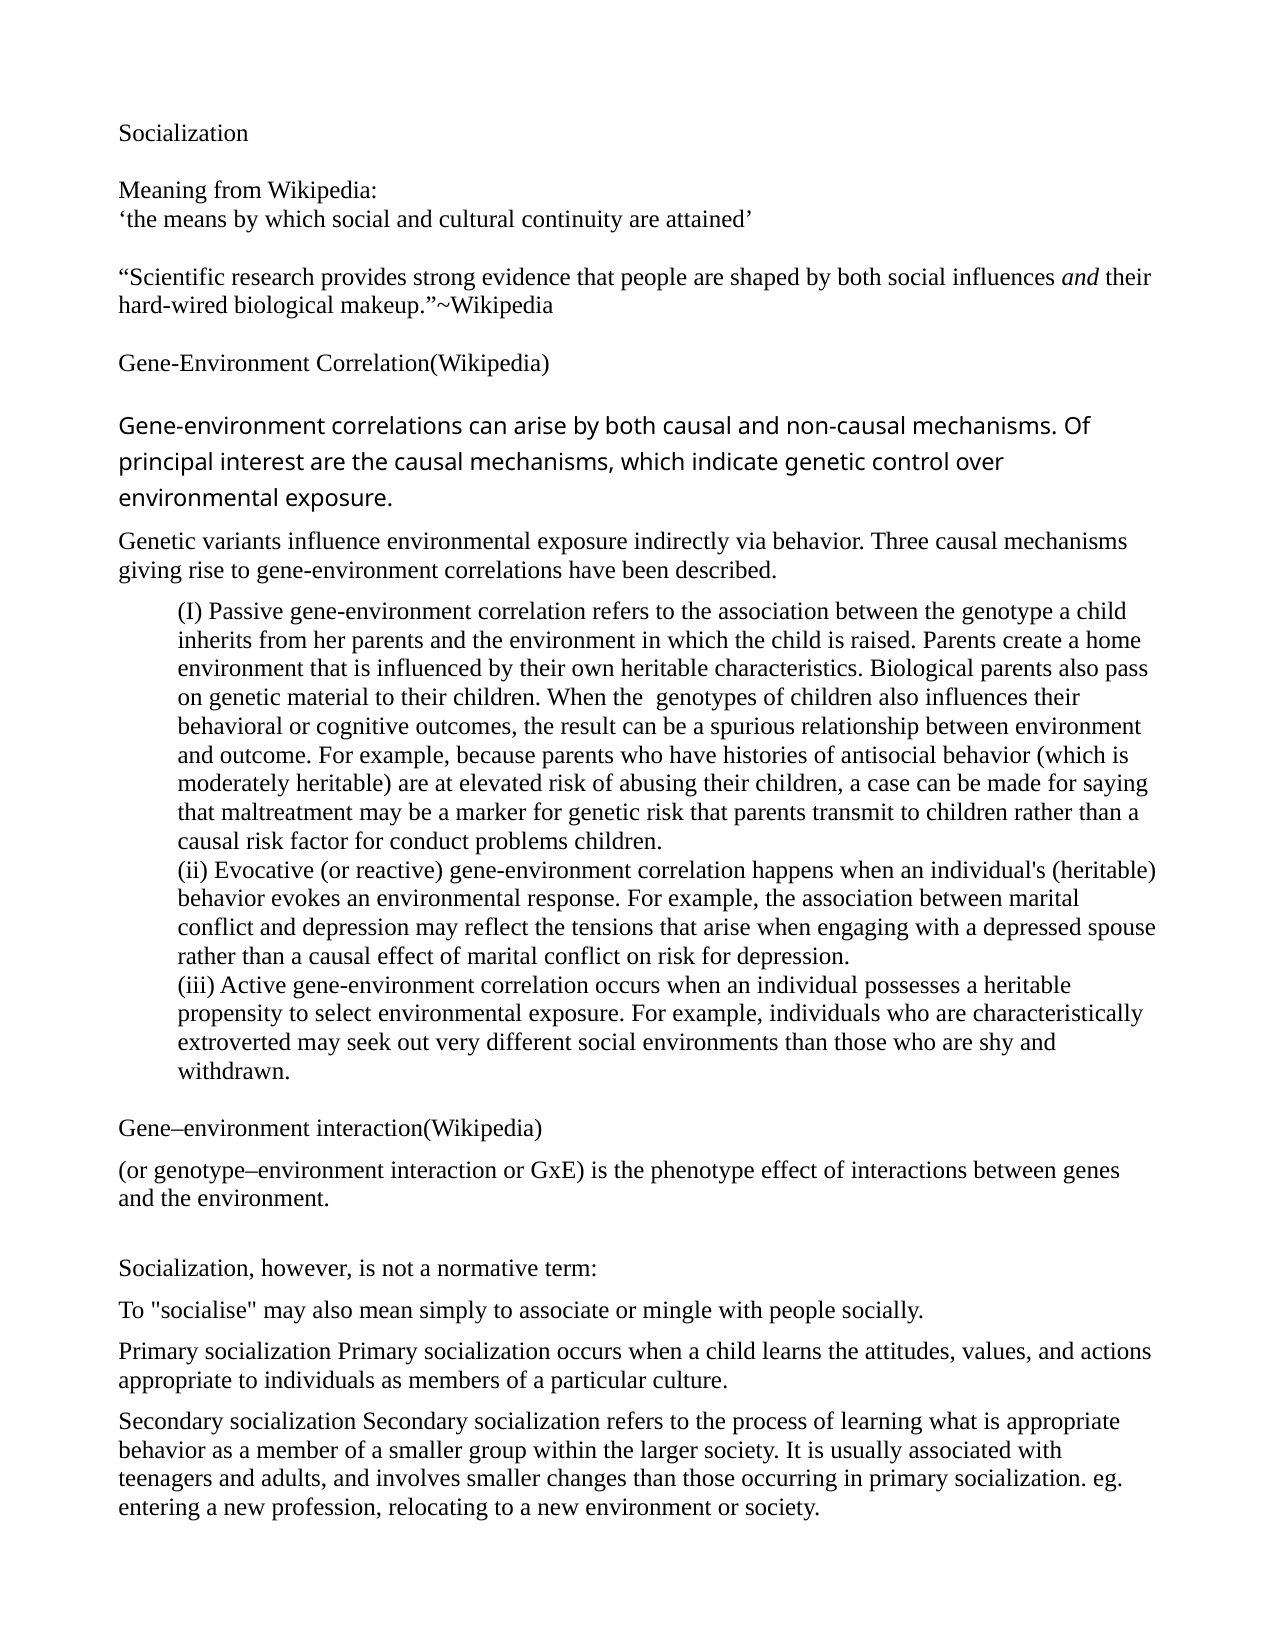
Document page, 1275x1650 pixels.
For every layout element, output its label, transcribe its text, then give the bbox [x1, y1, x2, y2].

text ‘the means by which social and cultural continuity are attained’ [118, 204, 1157, 233]
text Gene-Environment Correlation(Wikipedia) [118, 348, 1157, 377]
list (ii) Evocative (or reactive) gene-environment correlation happens when an individual's (heritable) behavior evokes an environmental response. For example, the association between marital conflict and depression may reflect the tensions that arise when engaging with a depressed spouse rather than a causal effect of marital conflict on risk for depression. [177, 855, 1157, 970]
text Gene-environment correlations can arise by both causal and non-causal mechanisms. Of principal interest are the causal mechanisms, which indicate genetic control over environmental exposure. [118, 406, 1157, 513]
text Genetic variants influence environmental exposure indirectly via behavior. Three causal mechanisms giving rise to gene-environment correlations have been described. [118, 526, 1157, 583]
text Socialization [118, 118, 1157, 147]
text “Scientific research provides strong evidence that people are shaped by both social influences and their hard-wired biological makeup.”~Wikipedia [118, 262, 1157, 319]
text (or genotype–environment interaction or GxE) is the phenotype effect of interactions between genes and the environment. [118, 1155, 1157, 1212]
text To "socialise" may also mean simply to associate or mingle with people socially. [118, 1295, 1157, 1323]
list (I) Passive gene-environment correlation refers to the association between the genotype a child inherits from her parents and the environment in which the child is raised. Parents create a home environment that is influenced by their own heritable characteristics. Biological parents also pass on genetic material to their children. When the genotypes of children also influences their behavioral or cognitive outcomes, the result can be a spurious relationship between environment and outcome. For example, because parents who have histories of antisocial behavior (which is moderately heritable) are at elevated risk of abusing their children, a case can be made for saying that maltreatment may be a marker for genetic risk that parents transmit to children rather than a causal risk factor for conduct problems children. [177, 596, 1157, 855]
list (iii) Active gene-environment correlation occurs when an individual possesses a heritable propensity to select environmental exposure. For example, individuals who are characteristically extroverted may seek out very different social environments than those who are shy and withdrawn. [177, 970, 1157, 1085]
text Socialization, however, is not a normative term: [118, 1225, 1157, 1282]
text Meaning from Wikipedia: [118, 176, 1157, 204]
text Gene–environment interaction(Wikipedia) [118, 1113, 1157, 1142]
text Primary socialization Primary socialization occurs when a child learns the attitudes, values, and actions appropriate to individuals as members of a particular culture. [118, 1336, 1157, 1393]
text Secondary socialization Secondary socialization refers to the process of learning what is appropriate behavior as a member of a smaller group within the larger society. It is usually associated with teenagers and adults, and involves smaller changes than those occurring in primary socialization. eg. entering a new profession, relocating to a new environment or society. [118, 1406, 1157, 1521]
